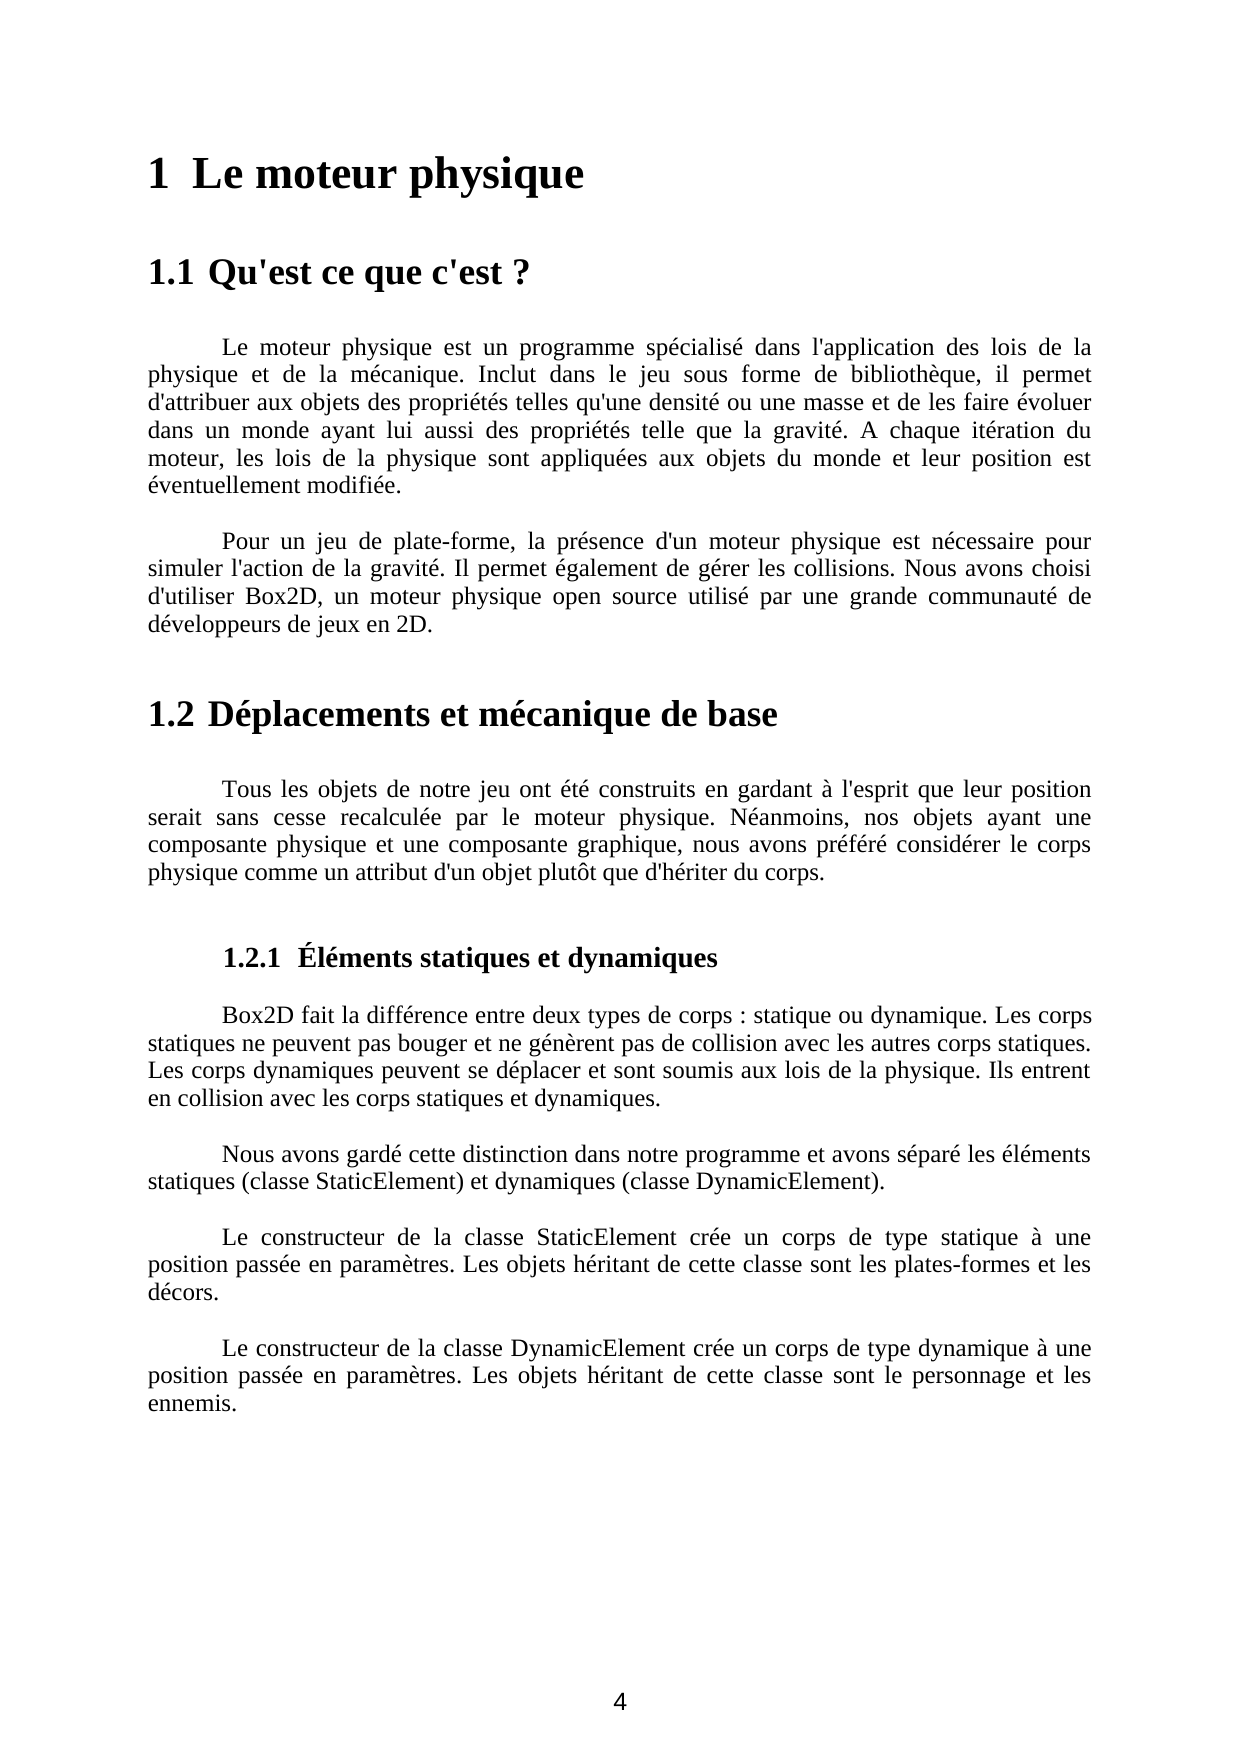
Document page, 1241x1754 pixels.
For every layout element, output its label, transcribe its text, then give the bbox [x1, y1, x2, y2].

text Le moteur physique est un programme spécialisé dans l'application des lois de la physique et de la mécanique. Inclut dans le jeu sous forme de bibliothèque, il permet d'attribuer aux objets des propriétés telles qu'une densité ou une masse et de les faire évoluer dans un monde ayant lui aussi des propriétés telle que la gravité. A chaque itération du moteur, les lois de la physique sont appliquées aux objets du monde et leur position est éventuellement modifiée. [148, 333, 1092, 499]
text Box2D fait la différence entre deux types de corps : statique ou dynamique. Les corps statiques ne peuvent pas bouger et ne génèrent pas de collision avec les autres corps statiques. Les corps dynamiques peuvent se déplacer et sont soumis aux lois de la physique. Ils entrent en collision avec les corps statiques et dynamiques. [148, 1001, 1092, 1112]
text Pour un jeu de plate-forme, la présence d'un moteur physique est nécessaire pour simuler l'action de la gravité. Il permet également de gérer les collisions. Nous avons choisi d'utiliser Box2D, un moteur physique open source utilisé par une grande communauté de développeurs de jeux en 2D. [148, 527, 1092, 638]
text Le constructeur de la classe DynamicElement crée un corps de type dynamique à une position passée en paramètres. Les objets héritant de cette classe sont le personnage et les ennemis. [148, 1334, 1092, 1417]
text Le constructeur de la classe StaticElement crée un corps de type statique à une position passée en paramètres. Les objets héritant de cette classe sont les plates-formes et les décors. [148, 1223, 1092, 1306]
text Nous avons gardé cette distinction dans notre programme et avons séparé les éléments statiques (classe StaticElement) et dynamiques (classe DynamicElement). [148, 1140, 1092, 1195]
subtitle Déplacements et mécanique de base [148, 693, 1092, 735]
subtitle Le moteur physique [148, 148, 1092, 198]
subtitle Éléments statiques et dynamiques [223, 941, 1092, 973]
subtitle Qu'est ce que c'est ? [148, 251, 1092, 293]
text Tous les objets de notre jeu ont été construits en gardant à l'esprit que leur position serait sans cesse recalculée par le moteur physique. Néanmoins, nos objets ayant une composante physique et une composante graphique, nous avons préféré considérer le corps physique comme un attribut d'un objet plutôt que d'hériter du corps. [148, 775, 1092, 886]
